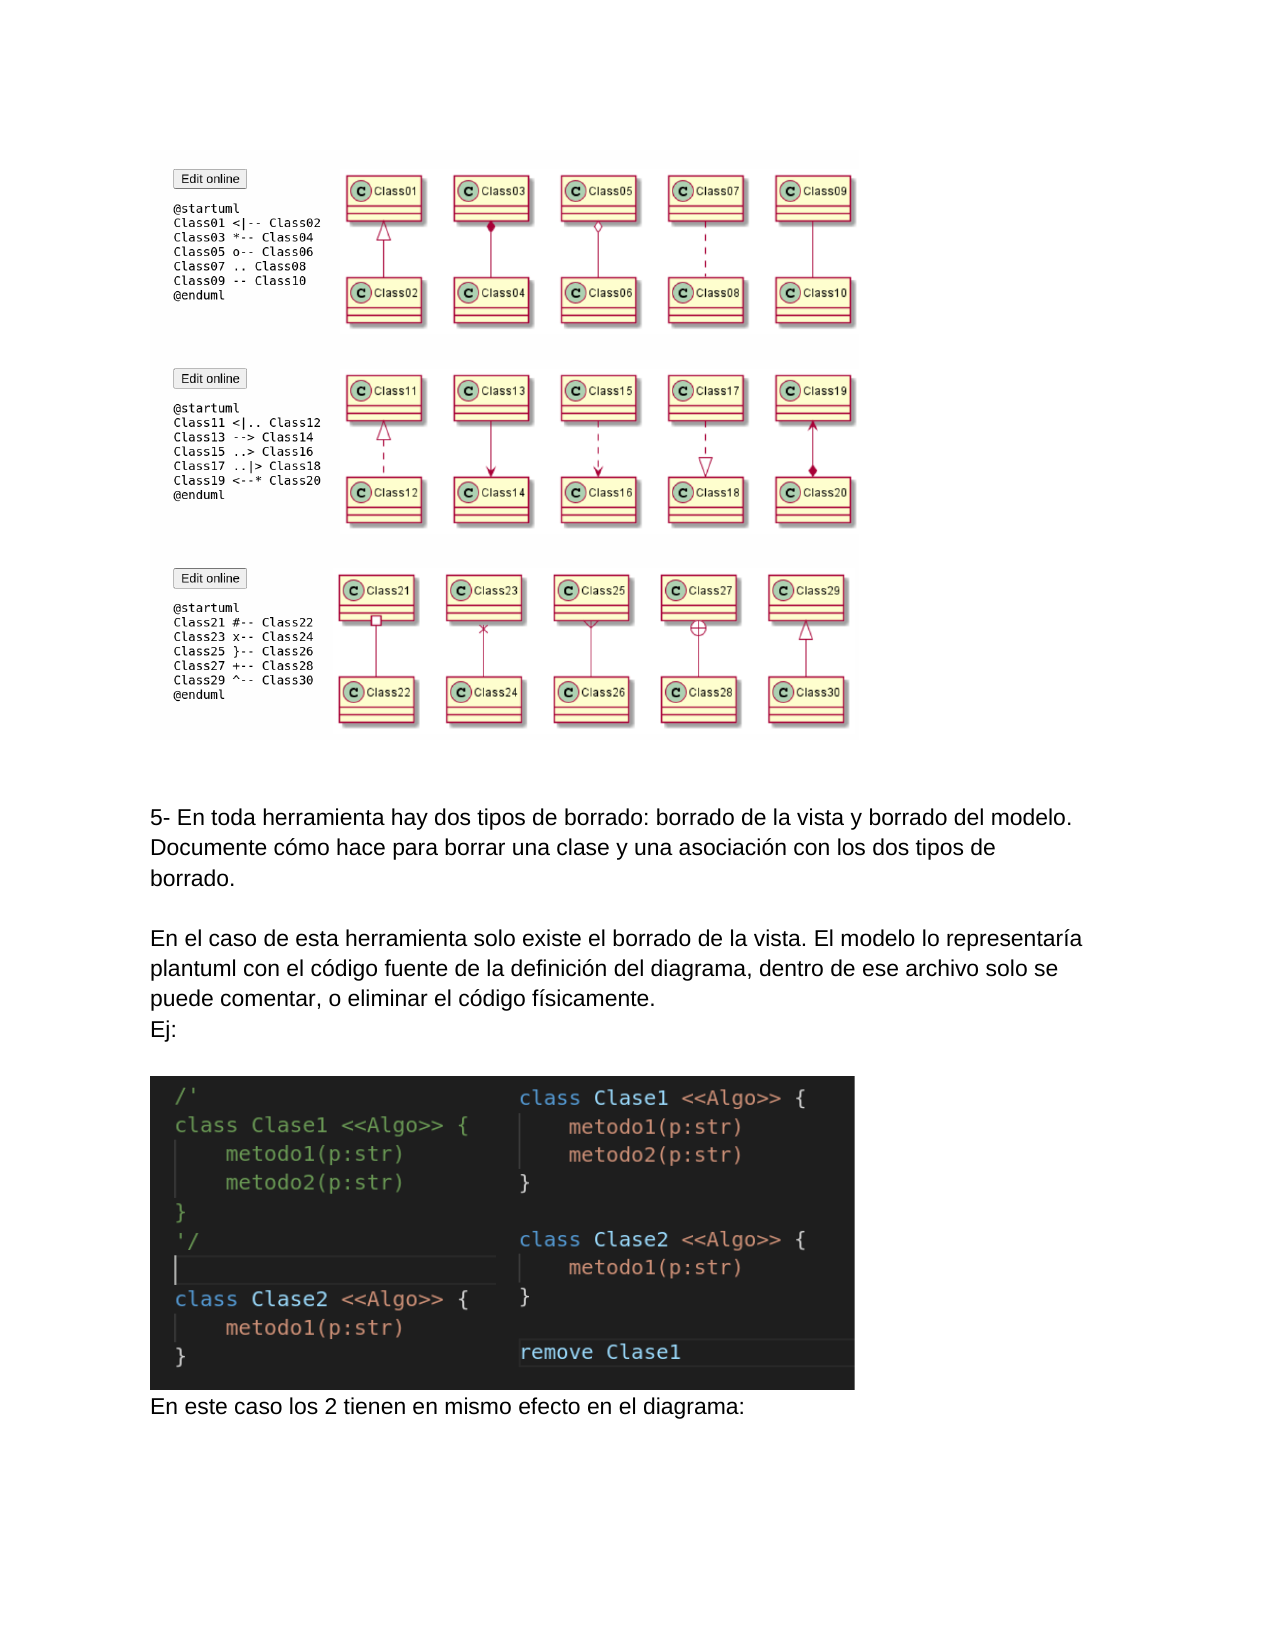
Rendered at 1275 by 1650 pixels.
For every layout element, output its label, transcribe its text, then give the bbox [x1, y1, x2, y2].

text borrado. [150, 864, 1125, 891]
text En este caso los 2 tienen en mismo efecto en el diagrama: [150, 1393, 1125, 1419]
text Documente cómo hace para borrar una clase y una asociación con los dos tipos de [150, 834, 1125, 861]
text 5- En toda herramienta hay dos tipos de borrado: borrado de la vista y borrado del modelo. [150, 804, 1125, 830]
picture [150, 1076, 855, 1390]
text En el caso de esta herramienta solo existe el borrado de la vista. El modelo lo representaría plantuml con el código fuente de la definición del diagrama, dentro de ese archivo solo se puede comentar, o eliminar el código físicamente. [150, 925, 1125, 1012]
picture [150, 150, 860, 740]
text Ej: [150, 1016, 1125, 1042]
